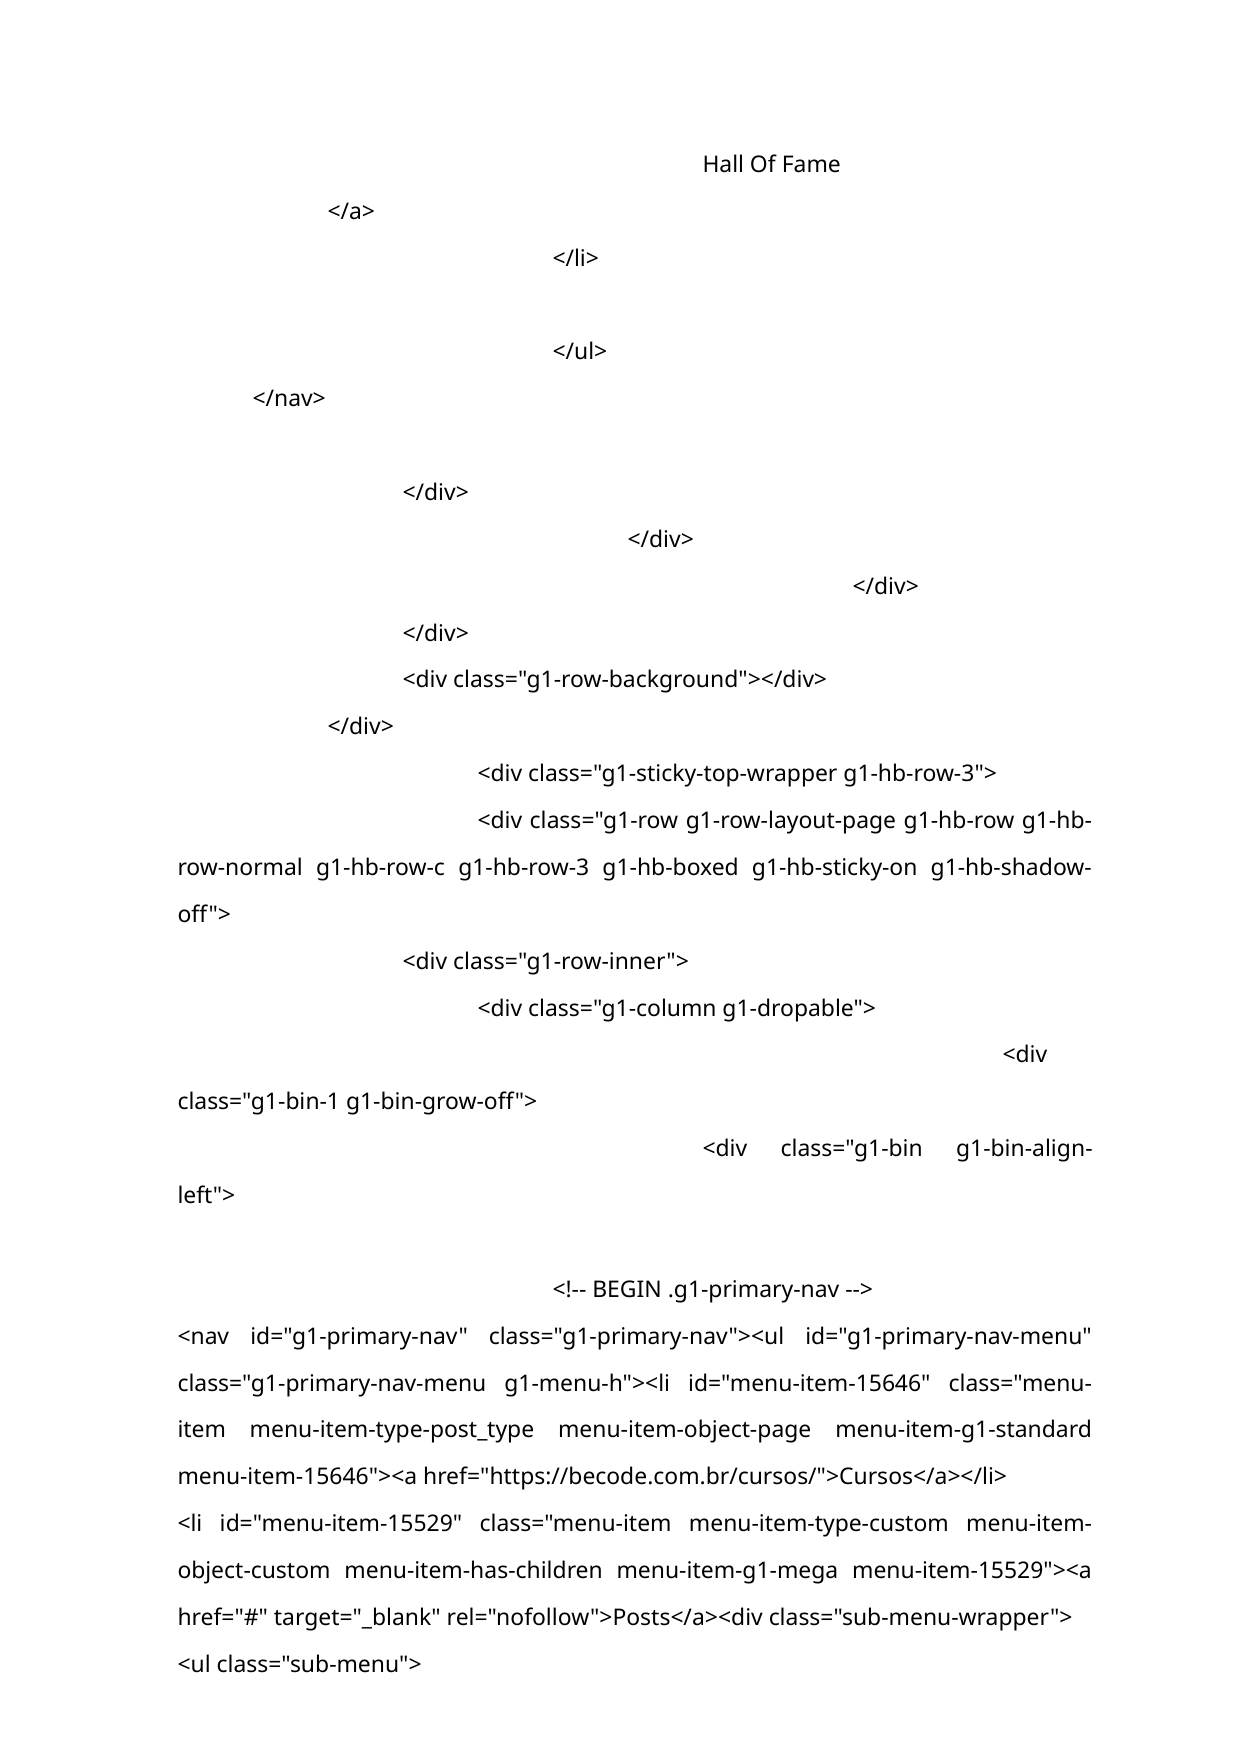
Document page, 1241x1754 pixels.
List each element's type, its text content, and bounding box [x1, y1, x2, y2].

text </div> [177, 523, 1092, 554]
text <li id="menu-item-15529" class="menu-item menu-item-type-custom menu-item-object-custom menu-item-has-children menu-item-g1-mega menu-item-15529"><a href="#" target="_blank" rel="nofollow">Posts</a><div class="sub-menu-wrapper"> [177, 1507, 1092, 1632]
text </li> [177, 241, 1092, 273]
text <nav id="g1-primary-nav" class="g1-primary-nav"><ul id="g1-primary-nav-menu" class="g1-primary-nav-menu g1-menu-h"><li id="menu-item-15646" class="menu-item menu-item-type-post_type menu-item-object-page menu-item-g1-standard menu-item-15646"><a href="https://becode.com.br/cursos/">Cursos</a></li> [177, 1319, 1092, 1491]
text <div class="g1-row g1-row-layout-page g1-hb-row g1-hb-row-normal g1-hb-row-c g1-hb-row-3 g1-hb-boxed g1-hb-sticky-on g1-hb-shadow-off"> [177, 804, 1092, 929]
text </ul> [177, 288, 1092, 366]
text <div class="g1-sticky-top-wrapper g1-hb-row-3"> [177, 757, 1092, 788]
text <ul class="sub-menu"> [177, 1648, 1092, 1679]
text <div class="g1-row-inner"> [177, 944, 1092, 976]
text </div> [177, 710, 1092, 741]
text <!-- BEGIN .g1-primary-nav --> [177, 1226, 1092, 1304]
text </div> [177, 429, 1092, 507]
text </div> [177, 569, 1092, 601]
text <div class="g1-column g1-dropable"> [177, 991, 1092, 1023]
text Hall Of Fame </a> [177, 148, 1092, 226]
text <div class="g1-bin-1 g1-bin-grow-off"> [177, 1038, 1092, 1116]
text </nav> [177, 382, 1092, 413]
text </div> [177, 616, 1092, 648]
text <div class="g1-row-background"></div> [177, 663, 1092, 694]
text <div class="g1-bin g1-bin-align-left"> [177, 1132, 1092, 1210]
